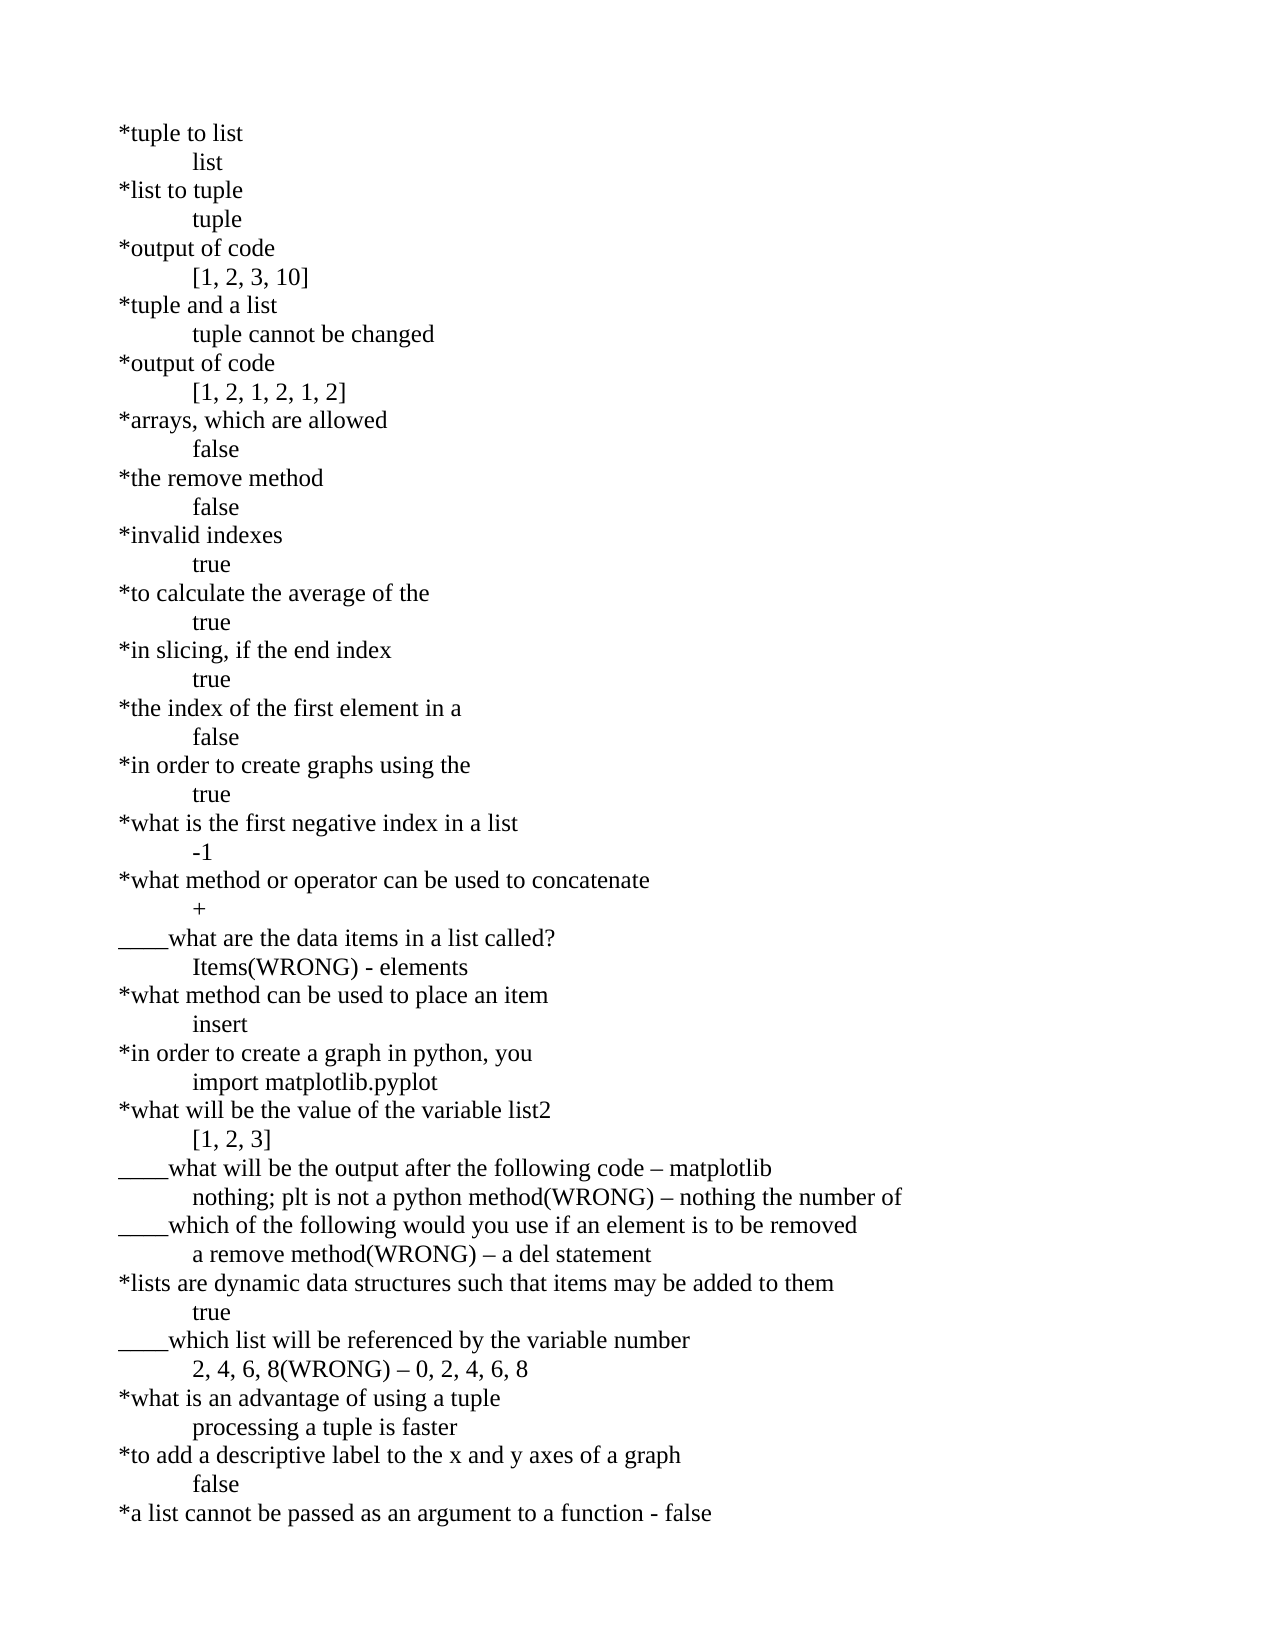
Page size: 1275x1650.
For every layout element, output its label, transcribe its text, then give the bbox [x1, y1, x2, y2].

text *what method can be used to place an item [118, 981, 1157, 1009]
text nothing; plt is not a python method(WRONG) – nothing the number of [118, 1182, 1157, 1211]
text tuple [118, 204, 1157, 233]
text list [118, 147, 1157, 176]
text true [118, 549, 1157, 578]
text *tuple to list [118, 118, 1157, 147]
text Items(WRONG) - elements [118, 952, 1157, 981]
text true [118, 1297, 1157, 1326]
text + [118, 894, 1157, 923]
text *in slicing, if the end index [118, 636, 1157, 664]
text *lists are dynamic data structures such that items may be added to them [118, 1268, 1157, 1297]
text [1, 2, 3, 10] [118, 262, 1157, 291]
text *what is an advantage of using a tuple [118, 1383, 1157, 1412]
text true [118, 779, 1157, 808]
text *what will be the value of the variable list2 [118, 1096, 1157, 1124]
text true [118, 664, 1157, 693]
text *arrays, which are allowed [118, 406, 1157, 434]
text tuple cannot be changed [118, 319, 1157, 348]
text ____which of the following would you use if an element is to be removed [118, 1211, 1157, 1239]
text *to add a descriptive label to the x and y axes of a graph [118, 1441, 1157, 1469]
text a remove method(WRONG) – a del statement [118, 1239, 1157, 1268]
text *what is the first negative index in a list [118, 808, 1157, 837]
text *to calculate the average of the [118, 578, 1157, 607]
text ____which list will be referenced by the variable number [118, 1326, 1157, 1354]
text *in order to create a graph in python, you [118, 1038, 1157, 1067]
text [1, 2, 3] [118, 1124, 1157, 1153]
text *in order to create graphs using the [118, 751, 1157, 779]
text false [118, 492, 1157, 521]
text ____what will be the output after the following code – matplotlib [118, 1153, 1157, 1182]
text *tuple and a list [118, 291, 1157, 319]
text false [118, 434, 1157, 463]
text *output of code [118, 348, 1157, 377]
text *list to tuple [118, 176, 1157, 204]
text import matplotlib.pyplot [118, 1067, 1157, 1096]
text [1, 2, 1, 2, 1, 2] [118, 377, 1157, 406]
text processing a tuple is faster [118, 1412, 1157, 1441]
text *the remove method [118, 463, 1157, 492]
text ____what are the data items in a list called? [118, 923, 1157, 952]
text 2, 4, 6, 8(WRONG) – 0, 2, 4, 6, 8 [118, 1354, 1157, 1383]
text *invalid indexes [118, 521, 1157, 549]
text *the index of the first element in a false [118, 693, 1157, 751]
text false [118, 1469, 1157, 1498]
text true [118, 607, 1157, 636]
text *a list cannot be passed as an argument to a function - false [118, 1498, 1157, 1527]
text -1 [118, 837, 1157, 866]
text insert [118, 1009, 1157, 1038]
text *what method or operator can be used to concatenate [118, 866, 1157, 894]
text *output of code [118, 233, 1157, 262]
